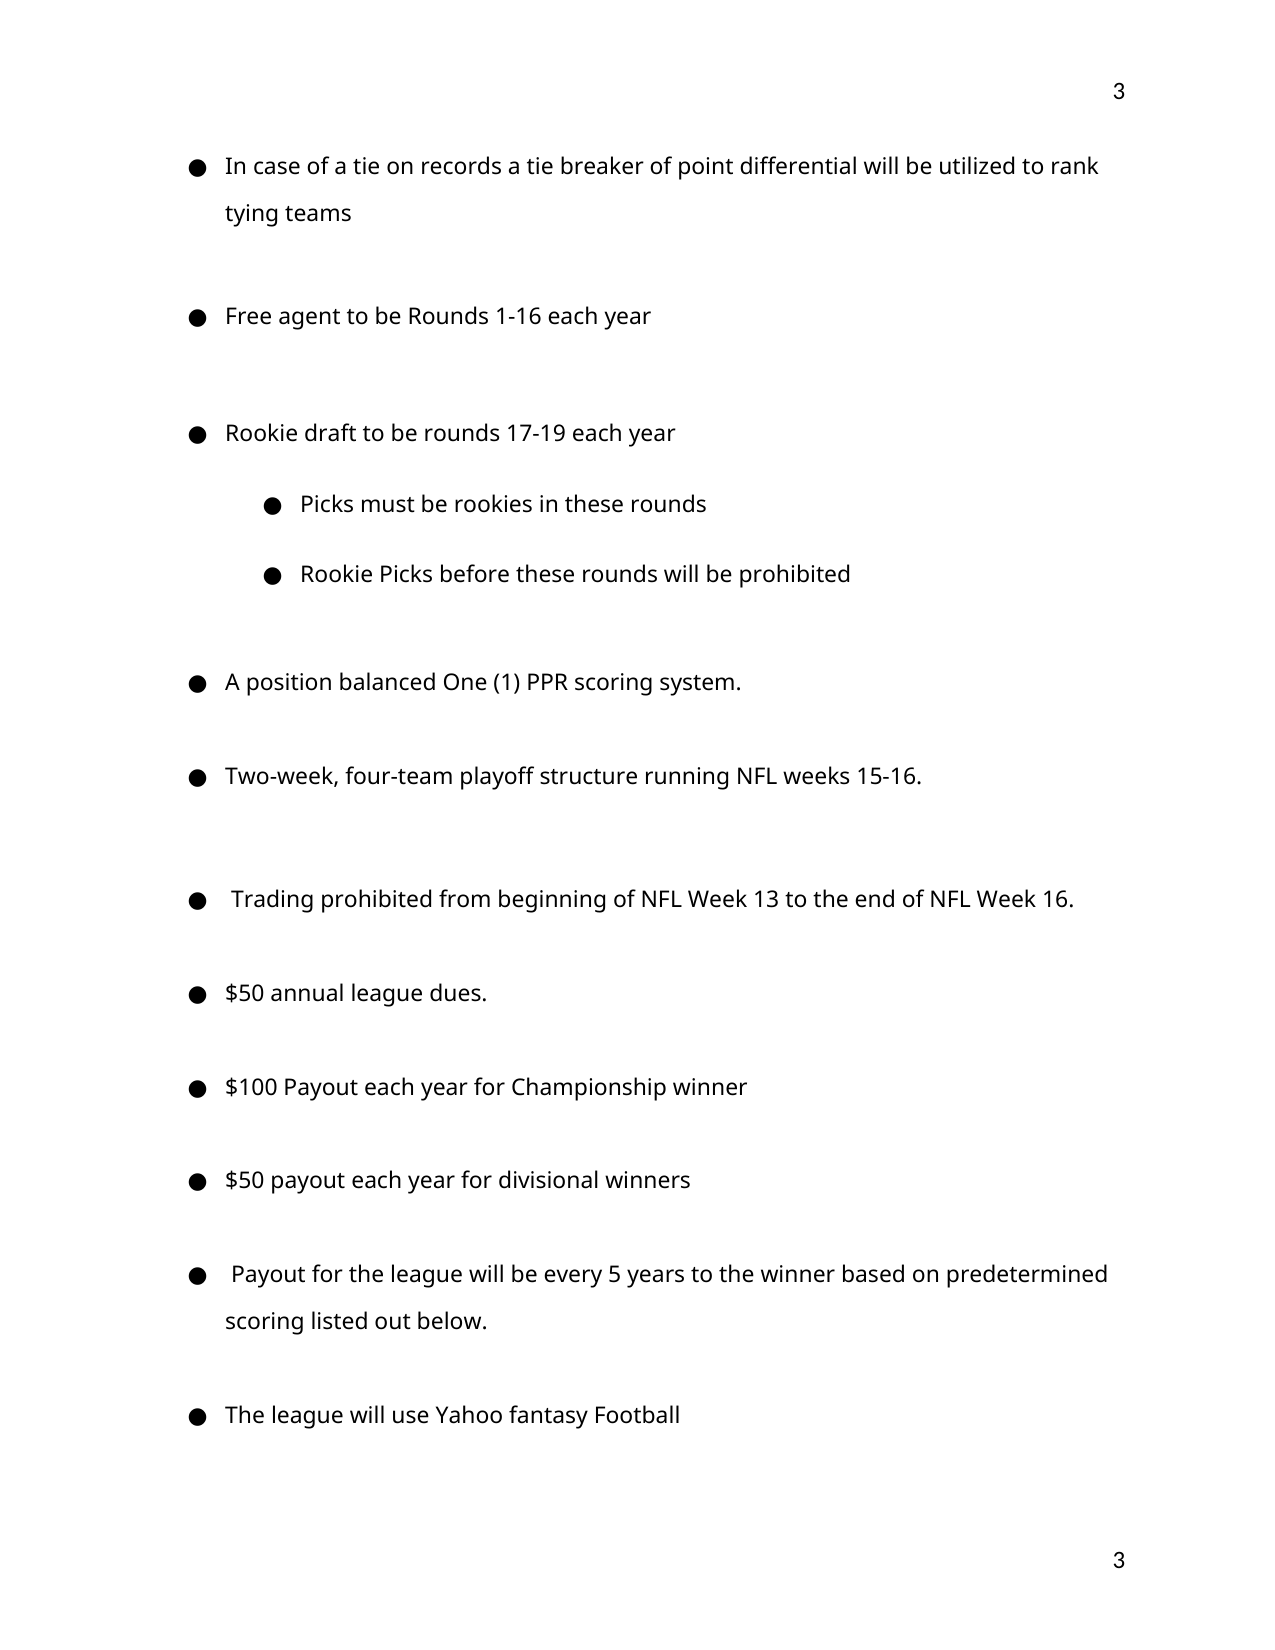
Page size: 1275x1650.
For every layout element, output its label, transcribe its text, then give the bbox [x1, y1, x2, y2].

list $100 Payout each year for Championship winner [187, 1071, 1125, 1102]
list Payout for the league will be every 5 years to the winner based on predetermined scoring listed out below. [187, 1258, 1125, 1336]
list Picks must be rookies in these rounds [262, 478, 1125, 525]
list A position balanced One (1) PPR scoring system. [187, 666, 1125, 697]
list The league will use Yahoo fantasy Football [187, 1399, 1125, 1430]
list Rookie draft to be rounds 17-19 each year [187, 408, 1125, 455]
list Free agent to be Rounds 1-16 each year [187, 291, 1125, 338]
list Rookie Picks before these rounds will be prohibited [262, 549, 1125, 596]
list Two-week, four-team playoff structure running NFL weeks 15-16. [187, 760, 1125, 791]
list In case of a tie on records a tie breaker of point differential will be utilized to rank tying teams [187, 150, 1125, 228]
list Trading prohibited from beginning of NFL Week 13 to the end of NFL Week 16. [187, 883, 1125, 914]
list $50 payout each year for divisional winners [187, 1164, 1125, 1196]
list $50 annual league dues. [187, 977, 1125, 1008]
